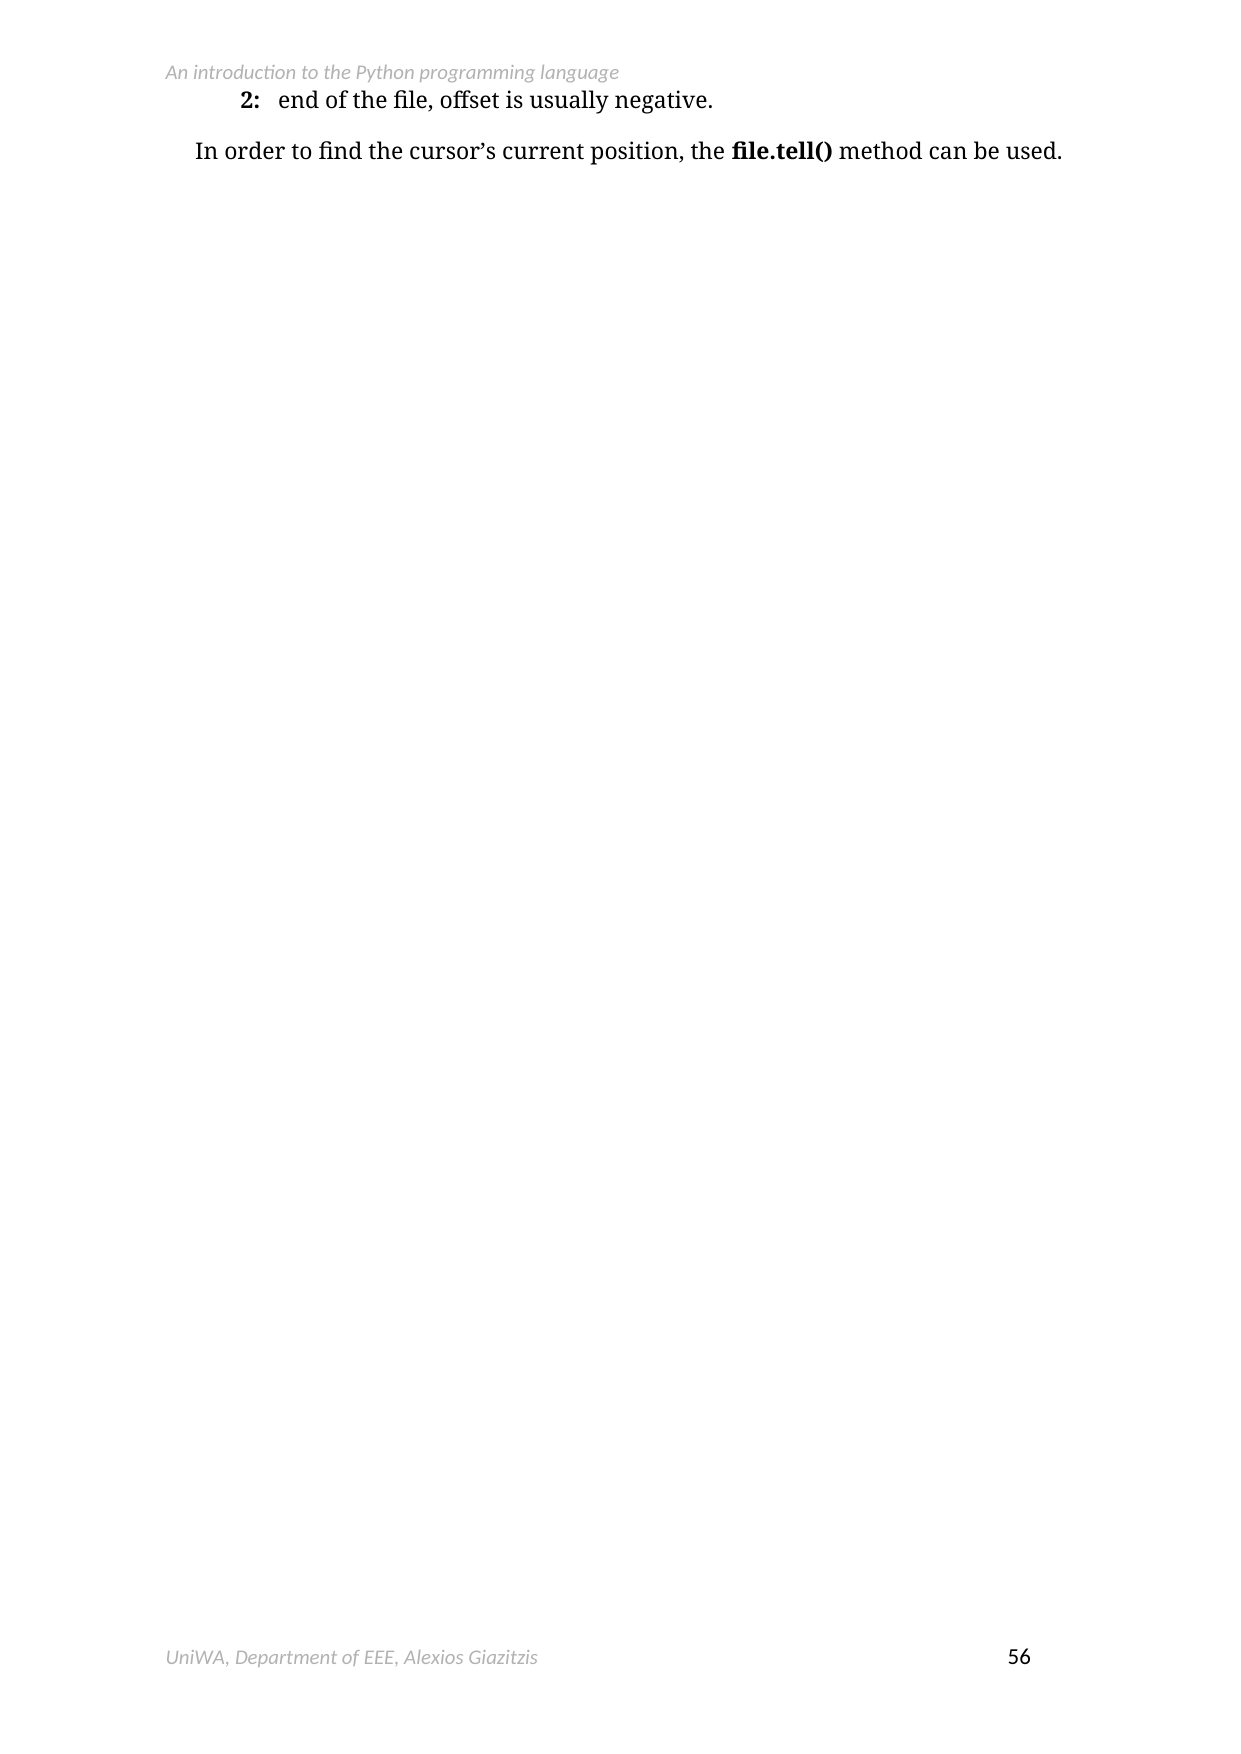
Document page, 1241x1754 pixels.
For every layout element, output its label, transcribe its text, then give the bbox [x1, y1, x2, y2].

list end of the file, offset is usually negative. [240, 84, 1169, 116]
text In order to find the cursor’s current position, the file.tell() method can be used. [165, 135, 1169, 166]
